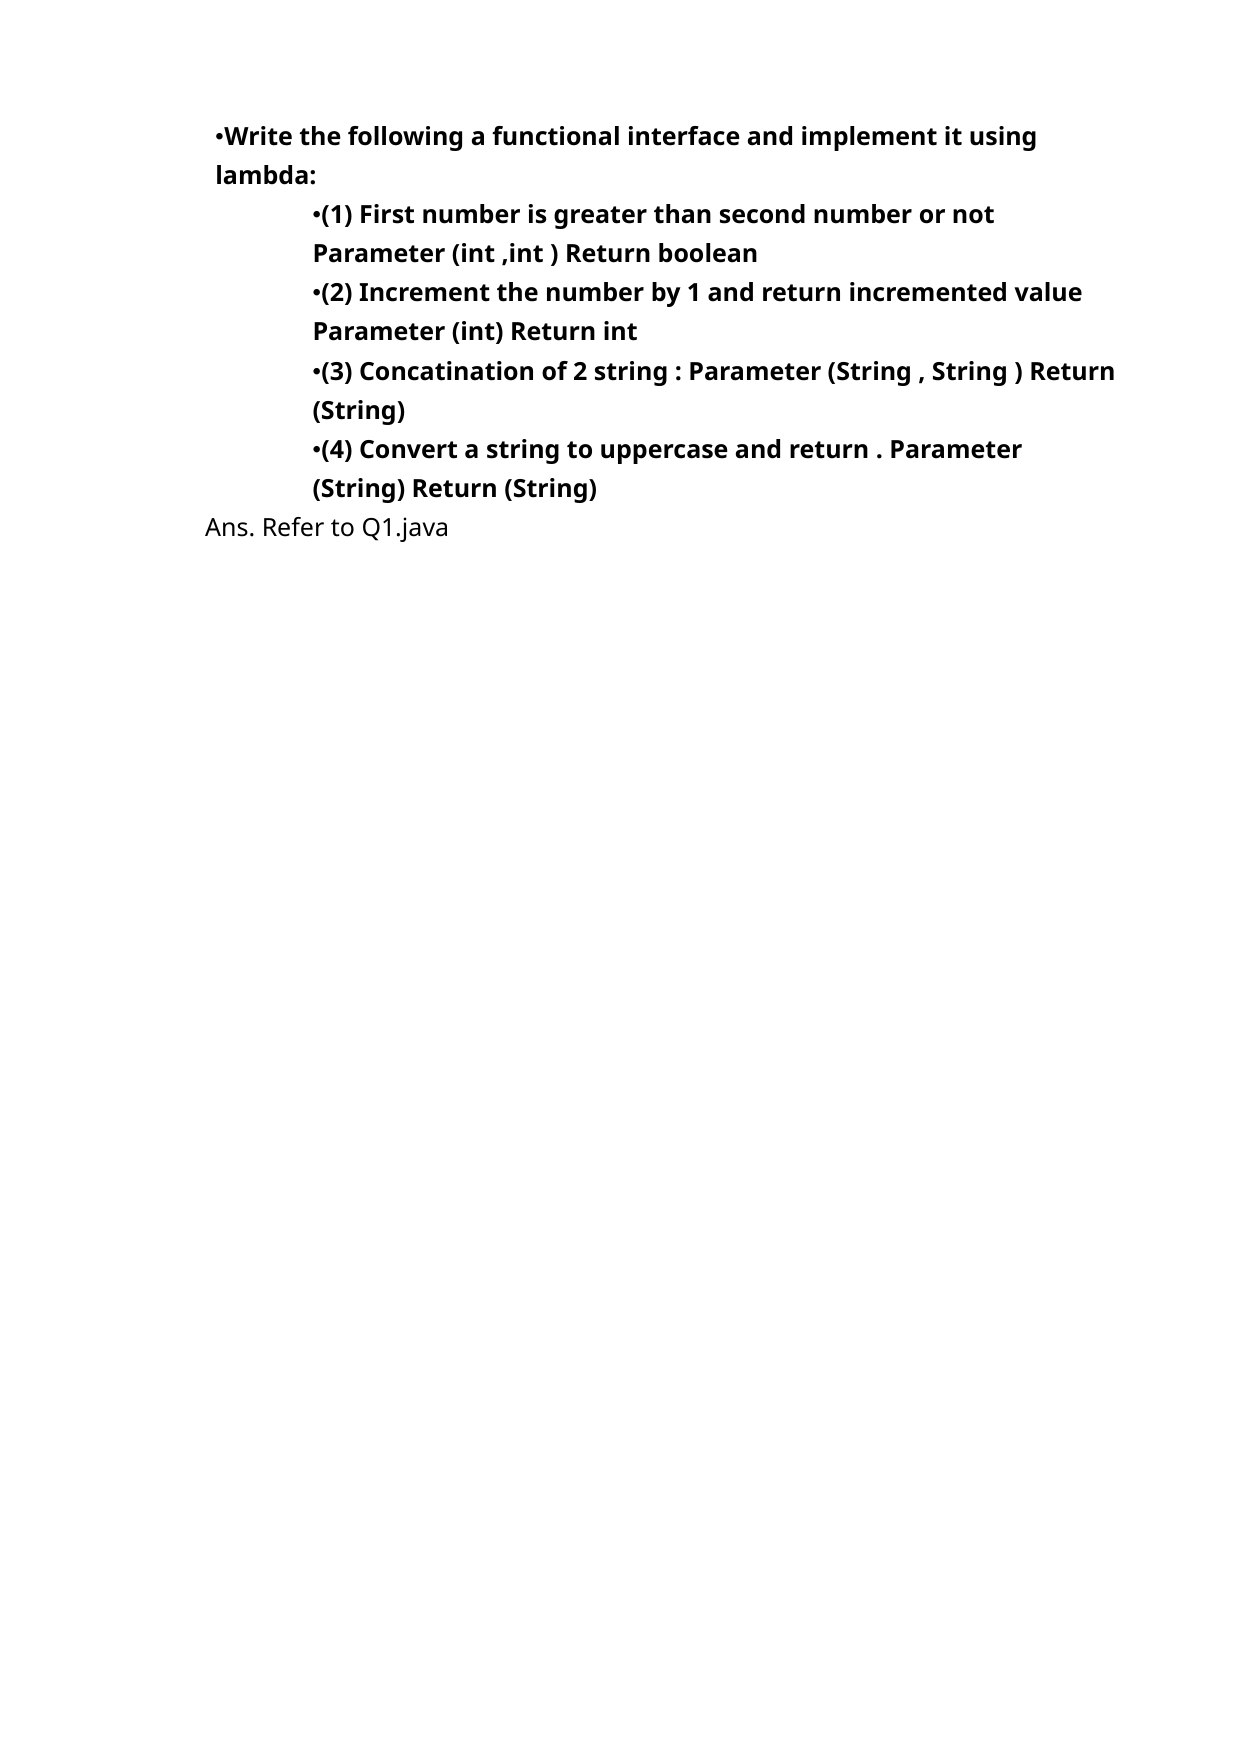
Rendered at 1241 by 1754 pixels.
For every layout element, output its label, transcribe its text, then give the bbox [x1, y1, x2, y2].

list (3) Concatination of 2 string : Parameter (String , String ) Return (String) [165, 353, 1122, 426]
list (4) Convert a string to uppercase and return . Parameter (String) Return (String) [165, 431, 1122, 505]
list (1) First number is greater than second number or not Parameter (int ,int ) Return boolean [165, 196, 1122, 270]
list (2) Increment the number by 1 and return incremented value Parameter (int) Return int [165, 275, 1122, 348]
text Ans. Refer to Q1.java [118, 510, 1122, 544]
list Write the following a functional interface and implement it using lambda: [142, 118, 1122, 191]
